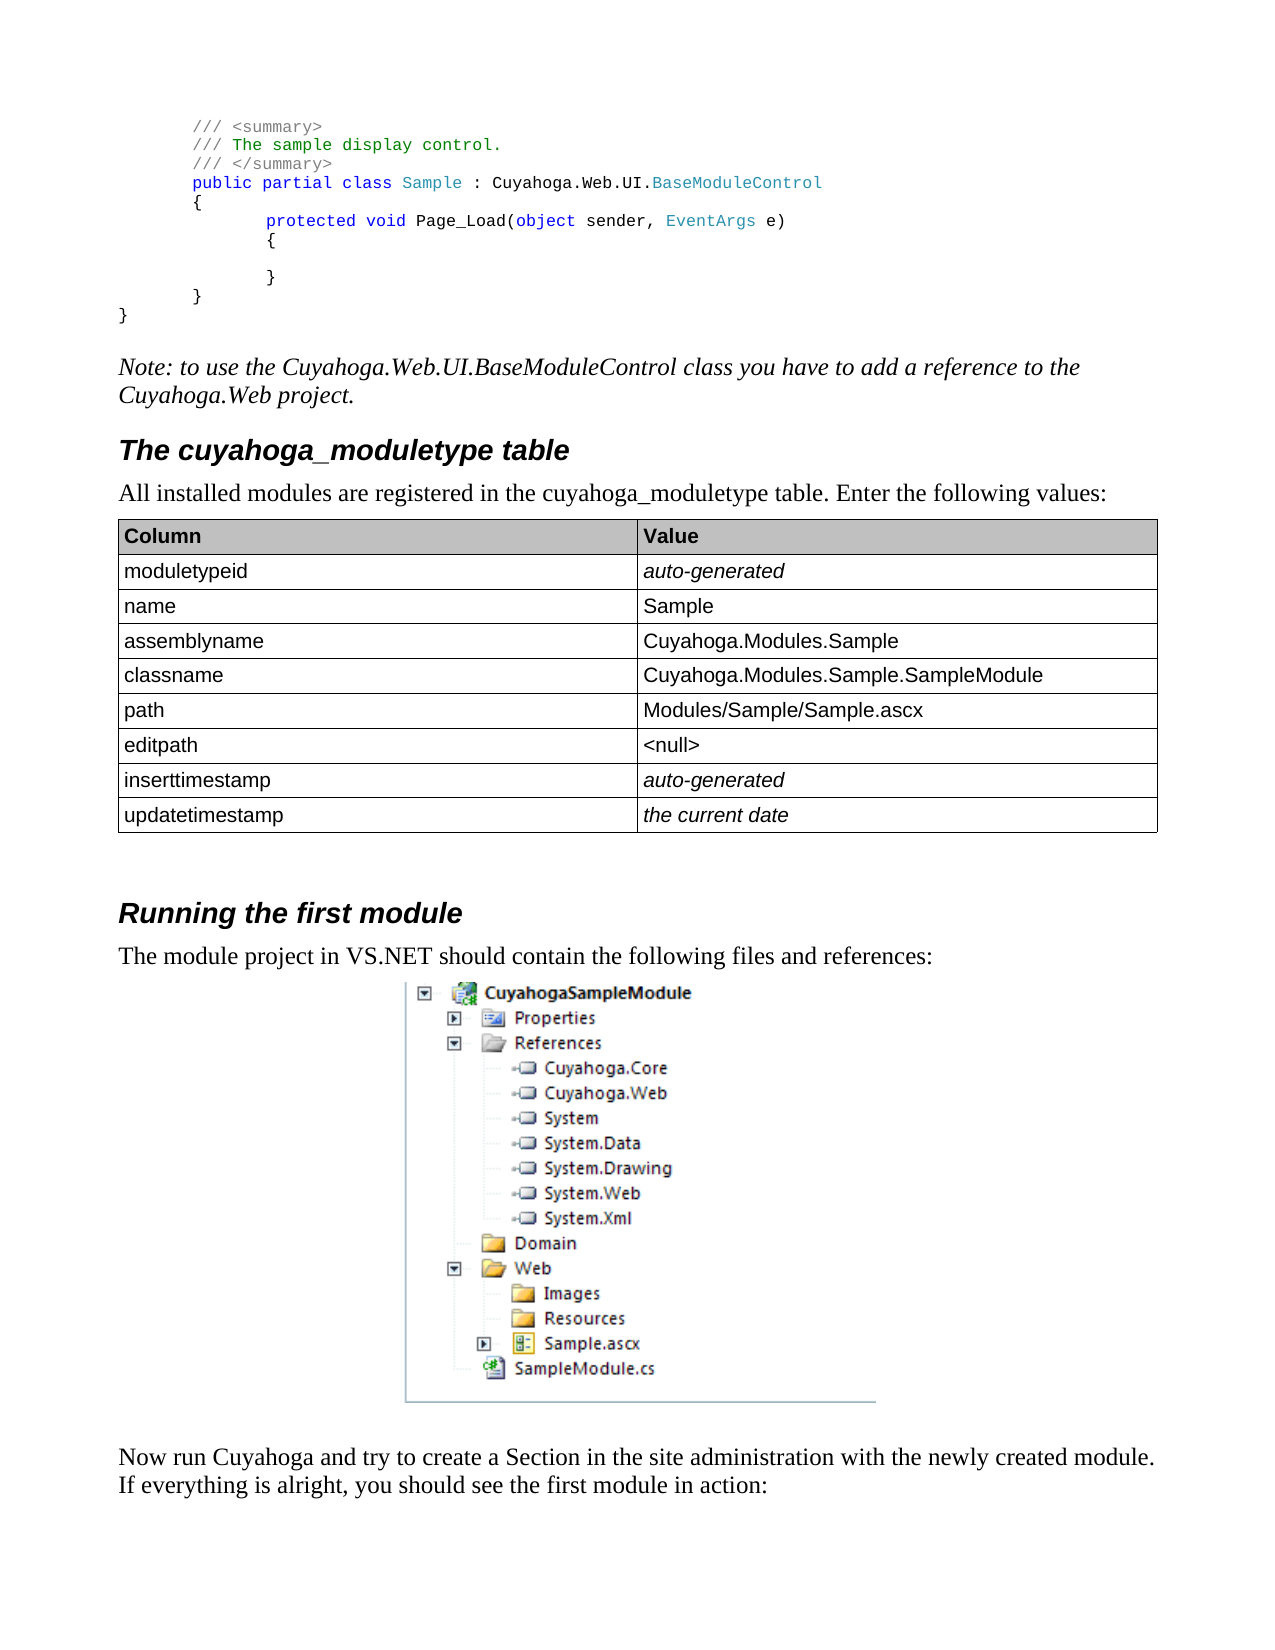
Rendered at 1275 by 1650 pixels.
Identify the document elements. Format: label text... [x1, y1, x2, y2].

subtitle The cuyahoga_moduletype table [118, 434, 1157, 466]
table_cell Cuyahoga.Modules.Sample [638, 624, 1157, 658]
table_cell classname [119, 659, 637, 693]
text /// </summary> [118, 156, 1157, 175]
text } [118, 269, 1157, 288]
text } [118, 288, 1157, 307]
table_cell name [119, 590, 637, 623]
text /// <summary> [118, 118, 1157, 137]
table_cell auto-generated [638, 764, 1157, 797]
text The module project in VS.NET should contain the following files and references: [118, 942, 1157, 970]
text All installed modules are registered in the cuyahoga_moduletype table. Enter the following values: [118, 479, 1157, 506]
text protected void Page_Load(object sender, EventArgs e) [118, 212, 1157, 231]
table_cell auto-generated [638, 555, 1157, 588]
table_cell Cuyahoga.Modules.Sample.SampleModule [638, 659, 1157, 693]
table_cell editpath [119, 729, 637, 762]
text } [118, 307, 1157, 326]
table_cell moduletypeid [119, 555, 637, 588]
table_cell assemblyname [119, 624, 637, 658]
table_cell inserttimestamp [119, 764, 637, 797]
table_cell the current date [638, 798, 1157, 832]
table_cell path [119, 694, 637, 728]
table_header Value [638, 520, 1157, 554]
picture [399, 982, 876, 1403]
text public partial class Sample : Cuyahoga.Web.UI.BaseModuleControl [118, 175, 1157, 193]
text /// The sample display control. [118, 137, 1157, 156]
table_cell Sample [638, 590, 1157, 623]
subtitle Running the first module [118, 897, 1157, 930]
text { [118, 193, 1157, 212]
text { [118, 231, 1157, 250]
table_header Column [119, 520, 637, 554]
table_cell Modules/Sample/Sample.ascx [638, 694, 1157, 728]
table_cell <null> [638, 729, 1157, 762]
text Now run Cuyahoga and try to create a Section in the site administration with the newly created module. If everything is alright, you should see the first module in action: [118, 1443, 1157, 1499]
table_cell updatetimestamp [119, 798, 637, 832]
text Note: to use the Cuyahoga.Web.UI.BaseModuleControl class you have to add a reference to the Cuyahoga.Web project. [118, 353, 1157, 409]
